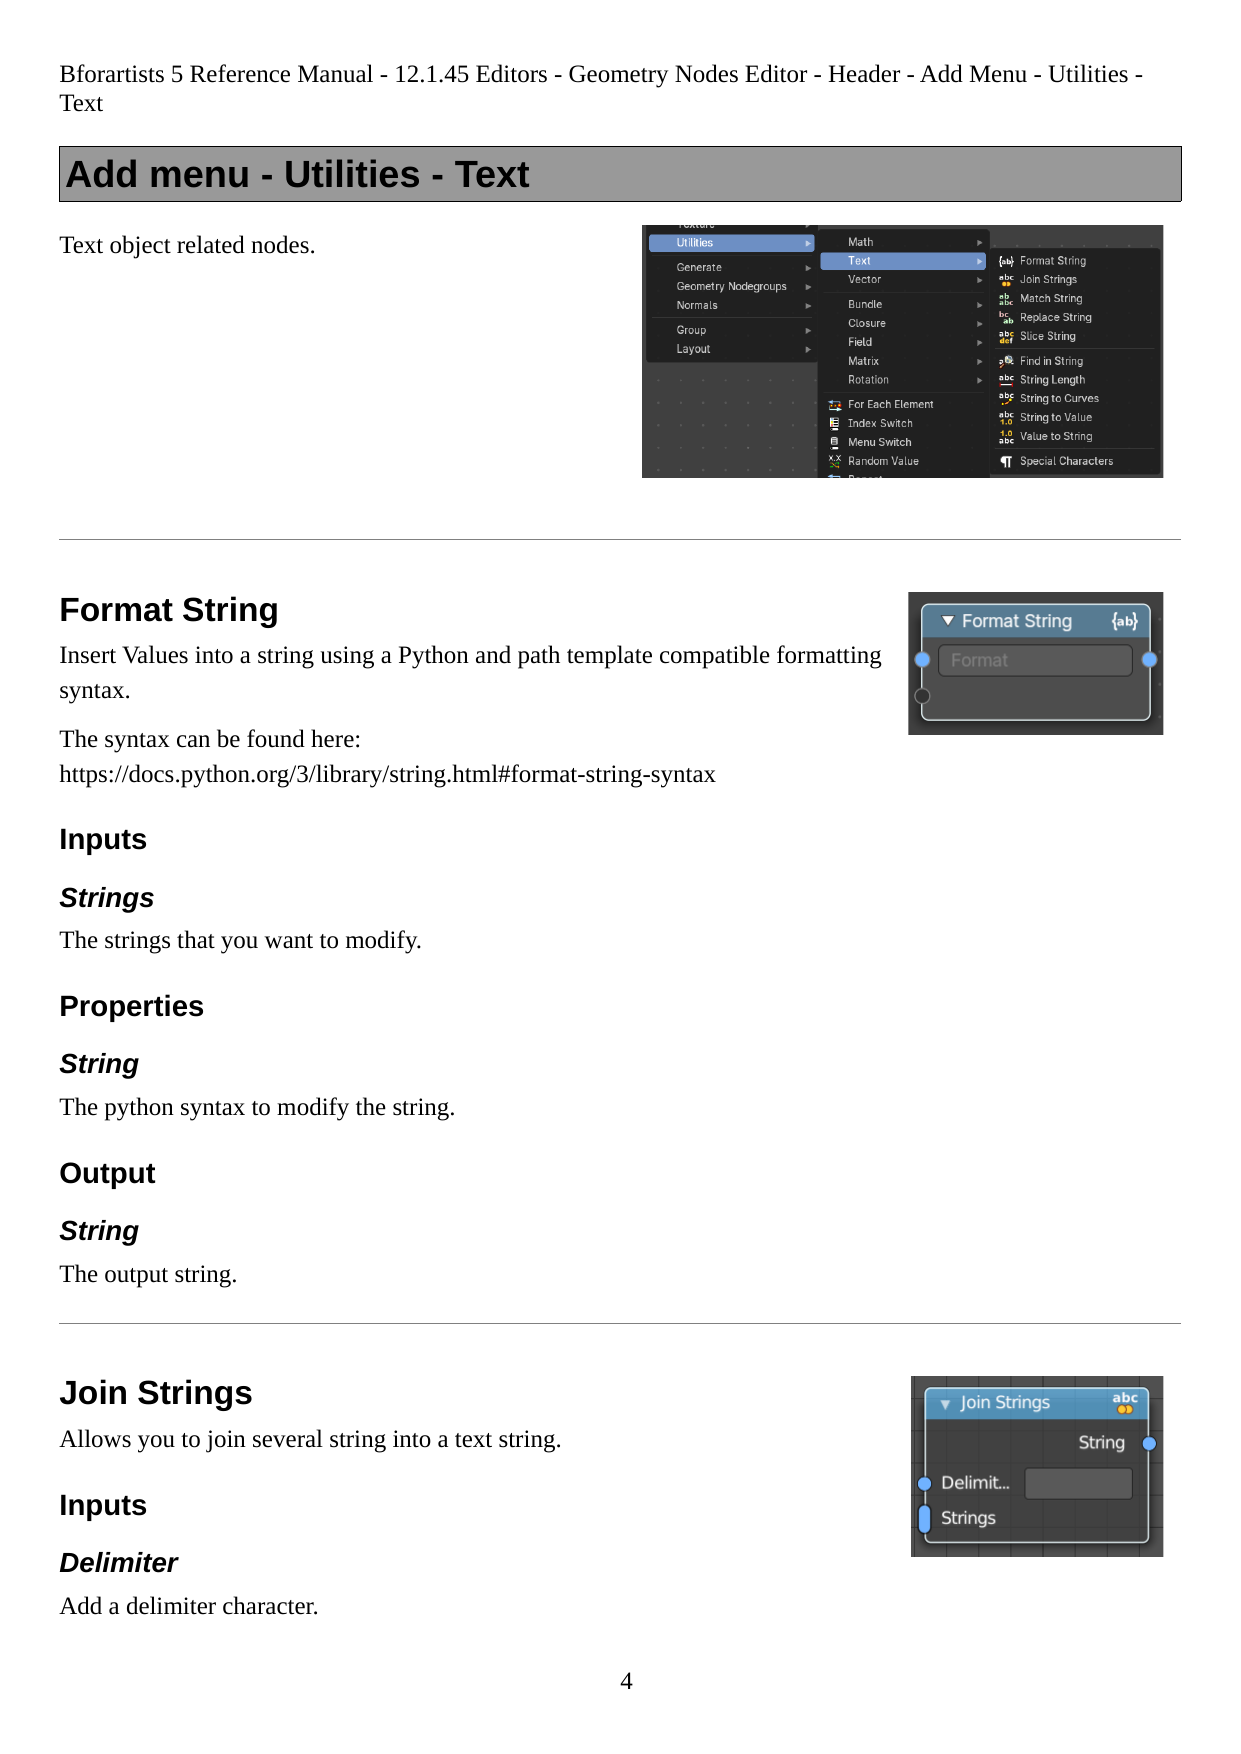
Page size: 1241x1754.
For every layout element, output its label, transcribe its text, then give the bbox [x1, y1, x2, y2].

picture [642, 225, 1164, 478]
subtitle [1164, 1488, 1181, 1522]
subtitle Delimiter [59, 1547, 1181, 1578]
subtitle Inputs [59, 1488, 911, 1522]
subtitle Inputs [59, 822, 1181, 856]
subtitle String [59, 1214, 1181, 1246]
subtitle Format String [59, 589, 1181, 628]
picture [911, 1376, 1164, 1557]
text Text object related nodes. [59, 230, 642, 259]
subtitle Properties [59, 989, 1181, 1023]
picture [908, 592, 1164, 735]
text The syntax can be found here: https://docs.python.org/3/library/string.html#format-string-syntax [59, 724, 1181, 787]
text The python syntax to modify the string. [59, 1092, 1181, 1121]
text Allows you to join several string into a text string. [59, 1424, 911, 1453]
subtitle Strings [59, 881, 1181, 913]
text The strings that you want to modify. [59, 925, 1181, 954]
text Insert Values into a string using a Python and path template compatible formatting syntax. [59, 641, 908, 704]
subtitle Join Strings [59, 1373, 1181, 1412]
subtitle Output [59, 1156, 1181, 1189]
subtitle String [59, 1048, 1181, 1080]
table_header Add menu - Utilities - Text [60, 147, 1181, 201]
text The output string. [59, 1259, 1181, 1288]
text Add a delimiter character. [59, 1591, 1181, 1620]
